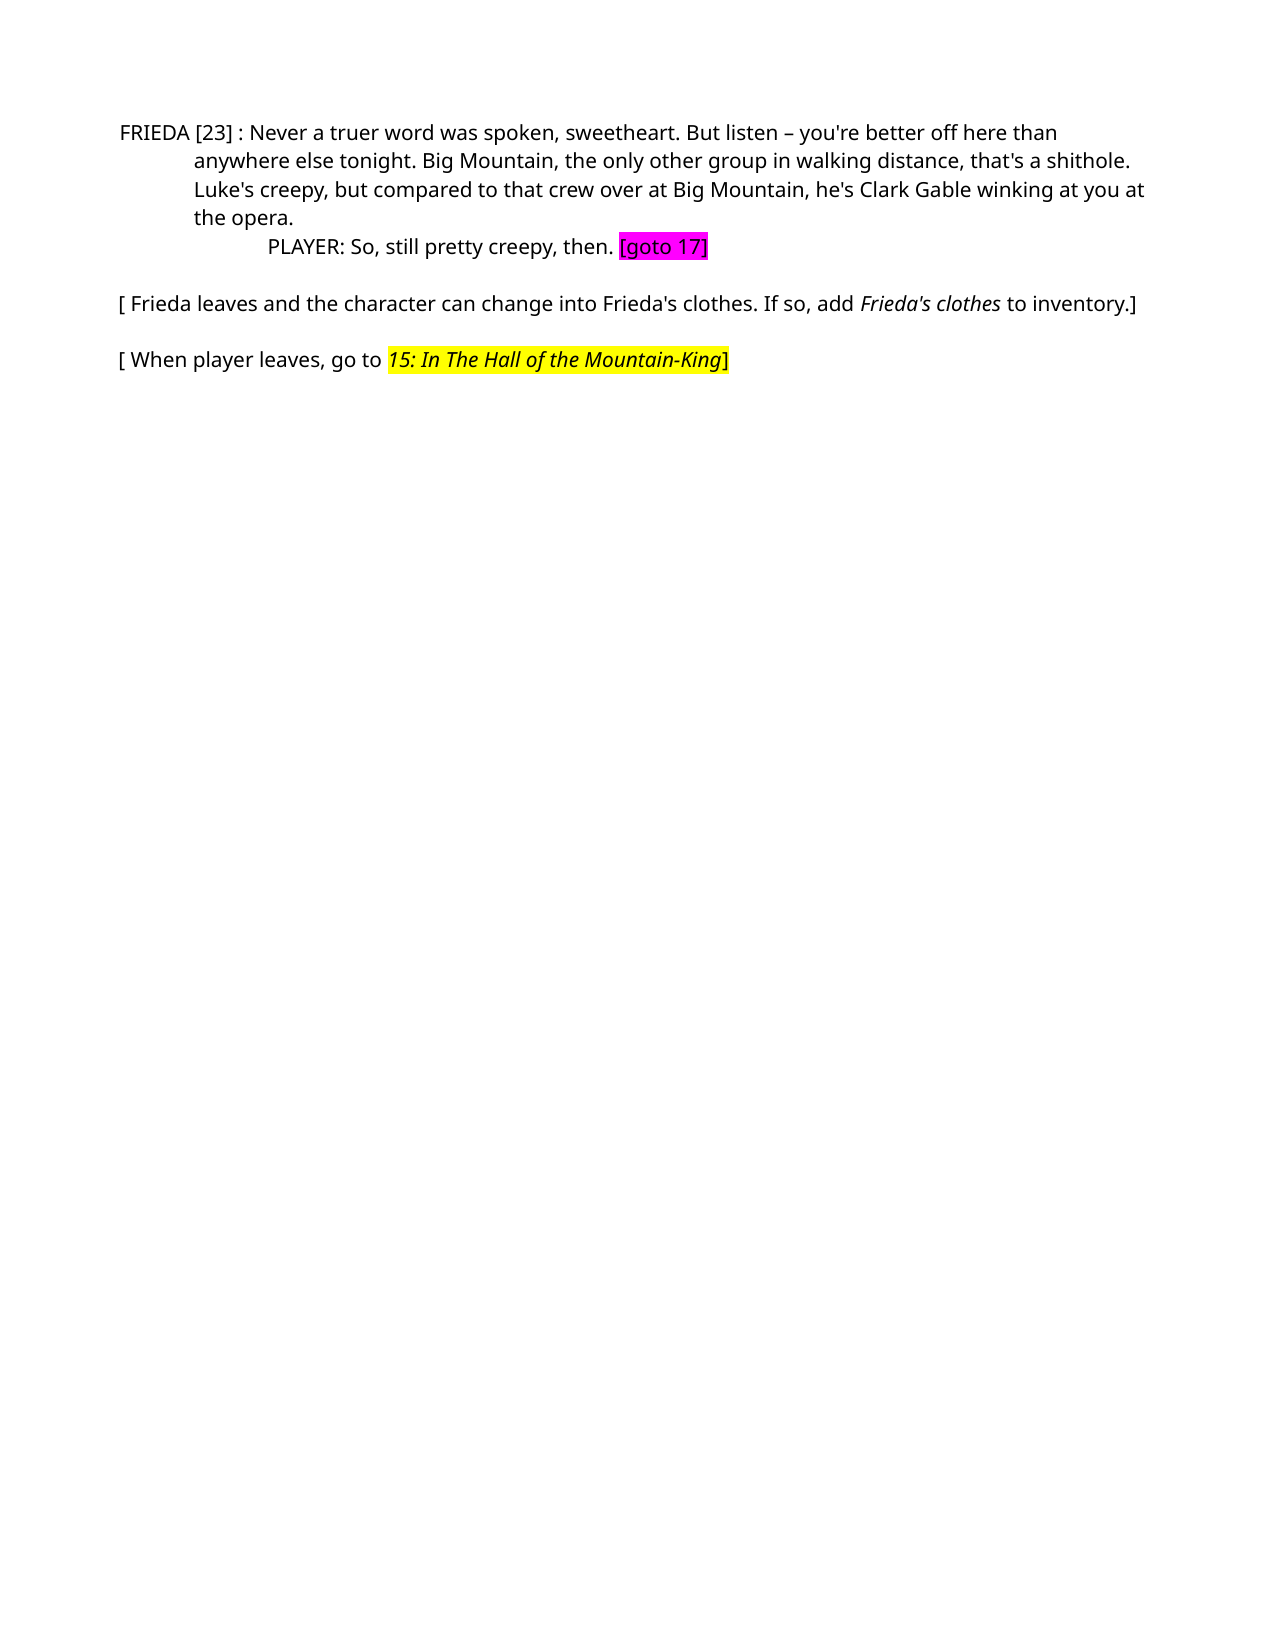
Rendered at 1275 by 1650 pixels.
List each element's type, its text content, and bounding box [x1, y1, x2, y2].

text [ Frieda leaves and the character can change into Frieda's clothes. If so, add Frieda's clothes to inventory.] [118, 289, 1157, 317]
text PLAYER: So, still pretty creepy, then. [goto 17] [119, 232, 1157, 260]
text FRIEDA [23] : Never a truer word was spoken, sweetheart. But listen – you're better off here than anywhere else tonight. Big Mountain, the only other group in walking distance, that's a shithole. Luke's creepy, but compared to that crew over at Big Mountain, he's Clark Gable winking at you at the opera. [119, 118, 1157, 232]
text [ When player leaves, go to 15: In The Hall of the Mountain-King] [118, 346, 1157, 374]
